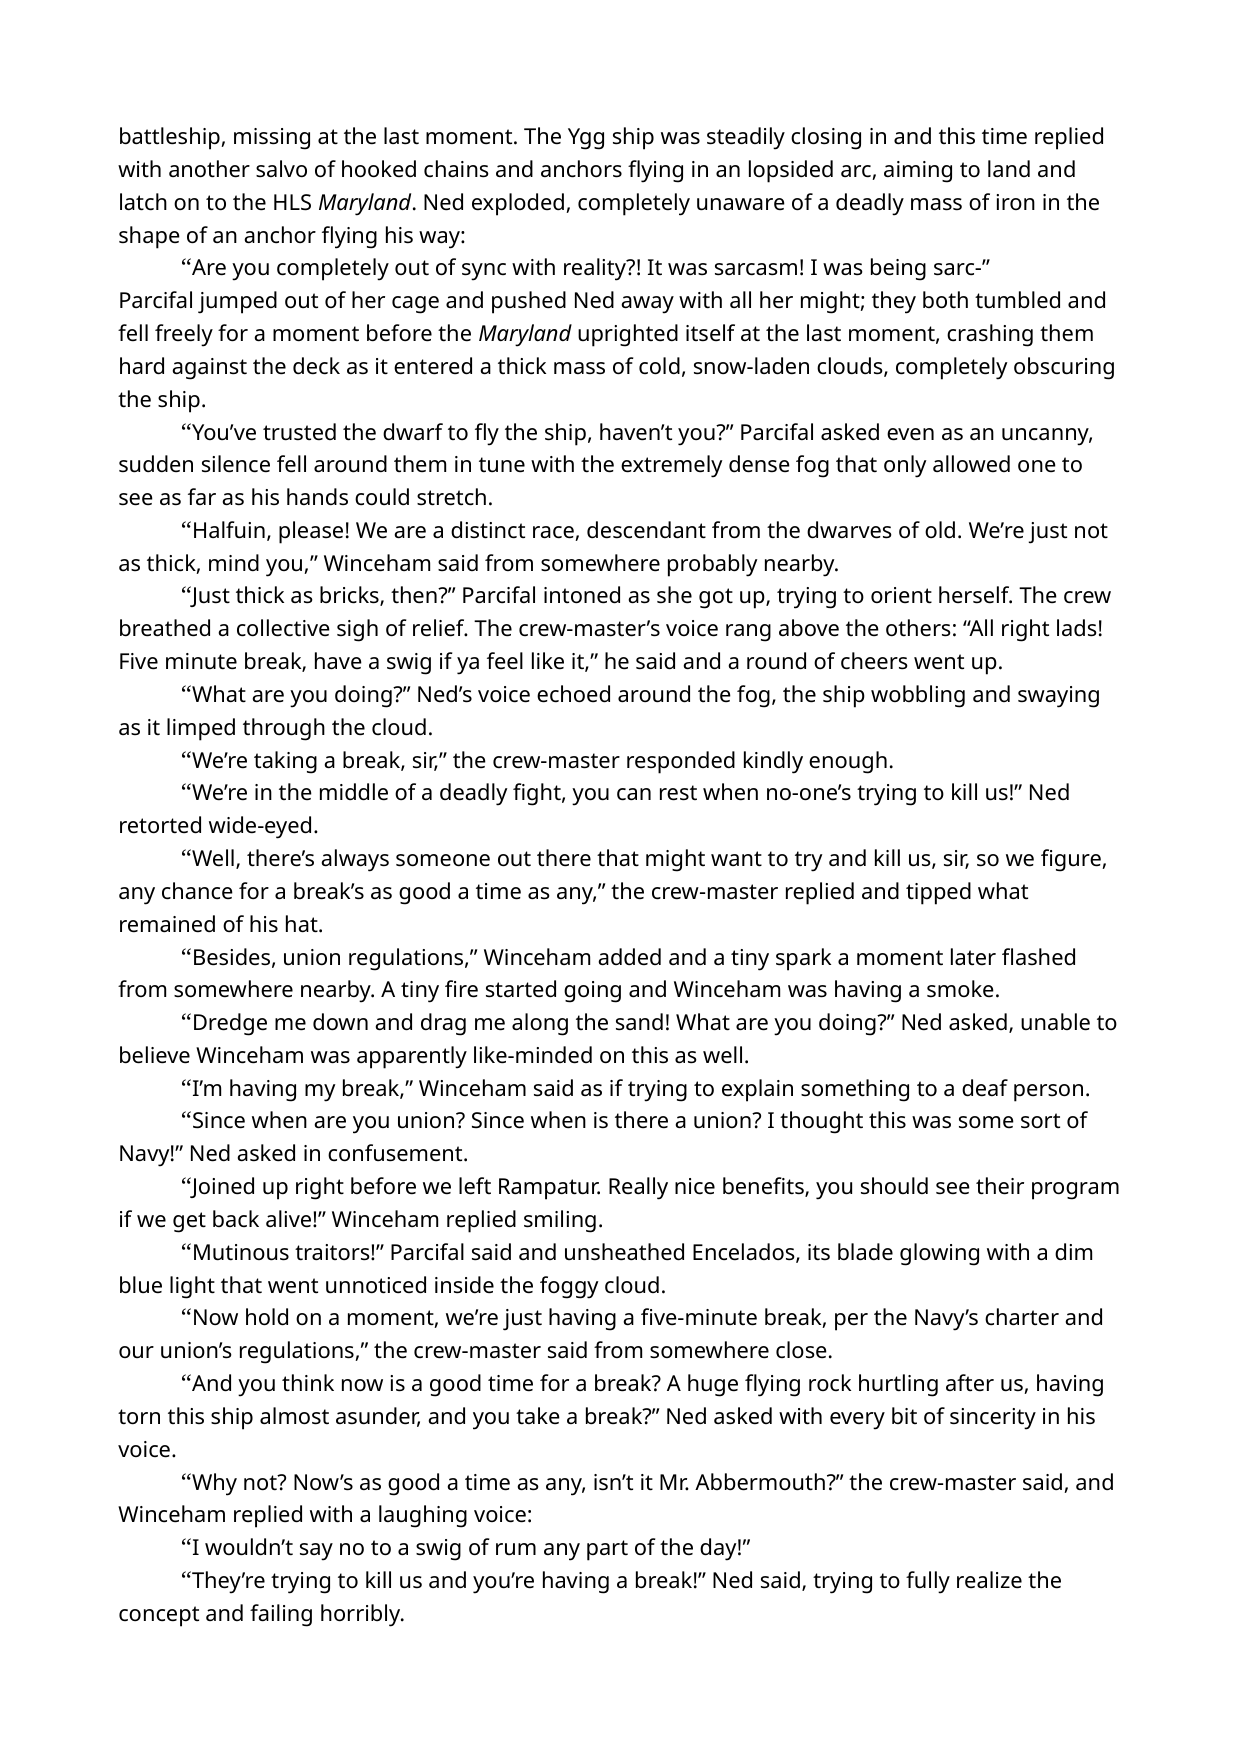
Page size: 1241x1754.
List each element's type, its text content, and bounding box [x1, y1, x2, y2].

text “They’re trying to kill us and you’re having a break!” Ned said, trying to fully realize the concept and failing horribly. [118, 1562, 1122, 1627]
text “We’re taking a break, sir,” the crew-master responded kindly enough. [118, 742, 1122, 774]
text “What are you doing?” Ned’s voice echoed around the fog, the ship wobbling and swaying as it limped through the cloud. [118, 676, 1122, 742]
text “Well, there’s always someone out there that might want to try and kill us, sir, so we figure, any chance for a break’s as good a time as any,” the crew-master replied and tipped what remained of his hat. [118, 840, 1122, 938]
text “Now hold on a moment, we’re just having a five-minute break, per the Navy’s charter and our union’s regulations,” the crew-master said from somewhere close. [118, 1299, 1122, 1365]
text “Dredge me down and drag me along the sand! What are you doing?” Ned asked, unable to believe Winceham was apparently like-minded on this as well. [118, 1004, 1122, 1070]
text “Halfuin, please! We are a distinct race, descendant from the dwarves of old. We’re just not as thick, mind you,” Winceham said from somewhere probably nearby. [118, 512, 1122, 577]
text “We’re in the middle of a deadly fight, you can rest when no-one’s trying to kill us!” Ned retorted wide-eyed. [118, 774, 1122, 840]
text “Just thick as bricks, then?” Parcifal intoned as she got up, trying to orient herself. The crew breathed a collective sigh of relief. The crew-master’s voice rang above the others: “All right lads! Five minute break, have a swig if ya feel like it,” he said and a round of cheers went up. [118, 577, 1122, 676]
text “Joined up right before we left Rampatur. Really nice benefits, you should see their program if we get back alive!” Winceham replied smiling. [118, 1168, 1122, 1234]
text “Why not? Now’s as good a time as any, isn’t it Mr. Abbermouth?” the crew-master said, and Winceham replied with a laughing voice: [118, 1463, 1122, 1529]
text “Are you completely out of sync with reality?! It was sarcasm! I was being sarc-” [118, 249, 1122, 282]
text “And you think now is a good time for a break? A huge flying rock hurtling after us, having torn this ship almost asunder, and you take a break?” Ned asked with every bit of sincerity in his voice. [118, 1365, 1122, 1463]
text “Mutinous traitors!” Parcifal said and unsheathed Encelados, its blade glowing with a dim blue light that went unnoticed inside the foggy cloud. [118, 1234, 1122, 1299]
text Parcifal jumped out of her cage and pushed Ned away with all her might; they both tumbled and fell freely for a moment before the Maryland uprighted itself at the last moment, crashing them hard against the deck as it entered a thick mass of cold, snow-laden clouds, completely obscuring the ship. [118, 282, 1122, 413]
text “I’m having my break,” Winceham said as if trying to explain something to a deaf person. [118, 1070, 1122, 1102]
text “Since when are you union? Since when is there a union? I thought this was some sort of Navy!” Ned asked in confusement. [118, 1102, 1122, 1168]
text battleship, missing at the last moment. The Ygg ship was steadily closing in and this time replied with another salvo of hooked chains and anchors flying in an lopsided arc, aiming to land and latch on to the HLS Maryland. Ned exploded, completely unaware of a deadly mass of iron in the shape of an anchor flying his way: [118, 118, 1122, 249]
text “You’ve trusted the dwarf to fly the ship, haven’t you?” Parcifal asked even as an uncanny, sudden silence fell around them in tune with the extremely dense fog that only allowed one to see as far as his hands could stretch. [118, 413, 1122, 512]
text “I wouldn’t say no to a swig of rum any part of the day!” [118, 1529, 1122, 1562]
text “Besides, union regulations,” Winceham added and a tiny spark a moment later flashed from somewhere nearby. A tiny fire started going and Winceham was having a smoke. [118, 938, 1122, 1004]
